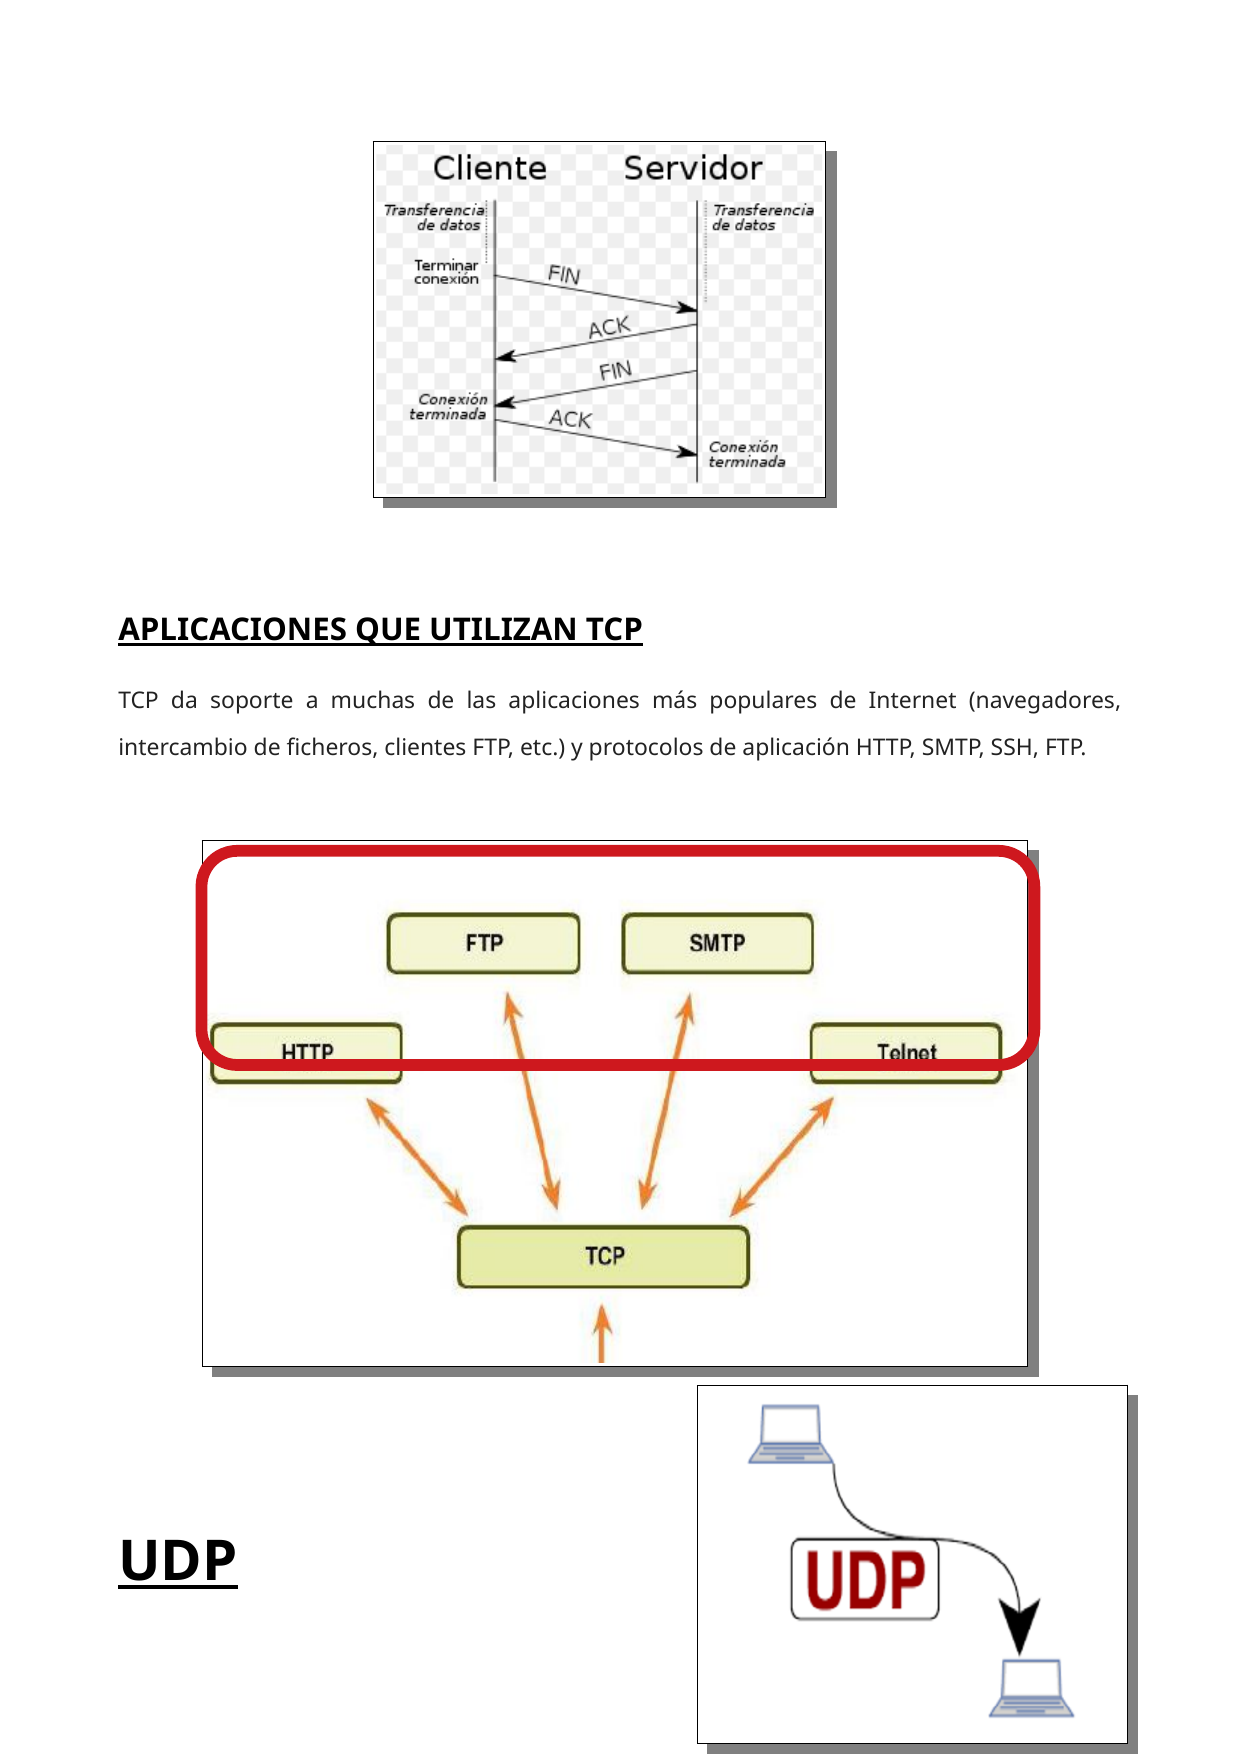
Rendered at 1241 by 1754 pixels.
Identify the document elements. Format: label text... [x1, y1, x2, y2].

picture [205, 843, 1025, 859]
subtitle APLICACIONES QUE UTILIZAN TCP [118, 607, 1122, 650]
text [203, 1055, 1027, 1366]
picture [205, 1057, 1025, 1363]
picture [208, 857, 1025, 1059]
text UDP [118, 1521, 697, 1597]
text [698, 1386, 1127, 1743]
text TCP da soporte a muchas de las aplicaciones más populares de Internet (navegadores, intercambio de ficheros, clientes FTP, etc.) y protocolos de aplicación HTTP, SMTP, SSH, FTP. [118, 684, 1122, 762]
picture [700, 1388, 1124, 1740]
picture [376, 145, 823, 494]
